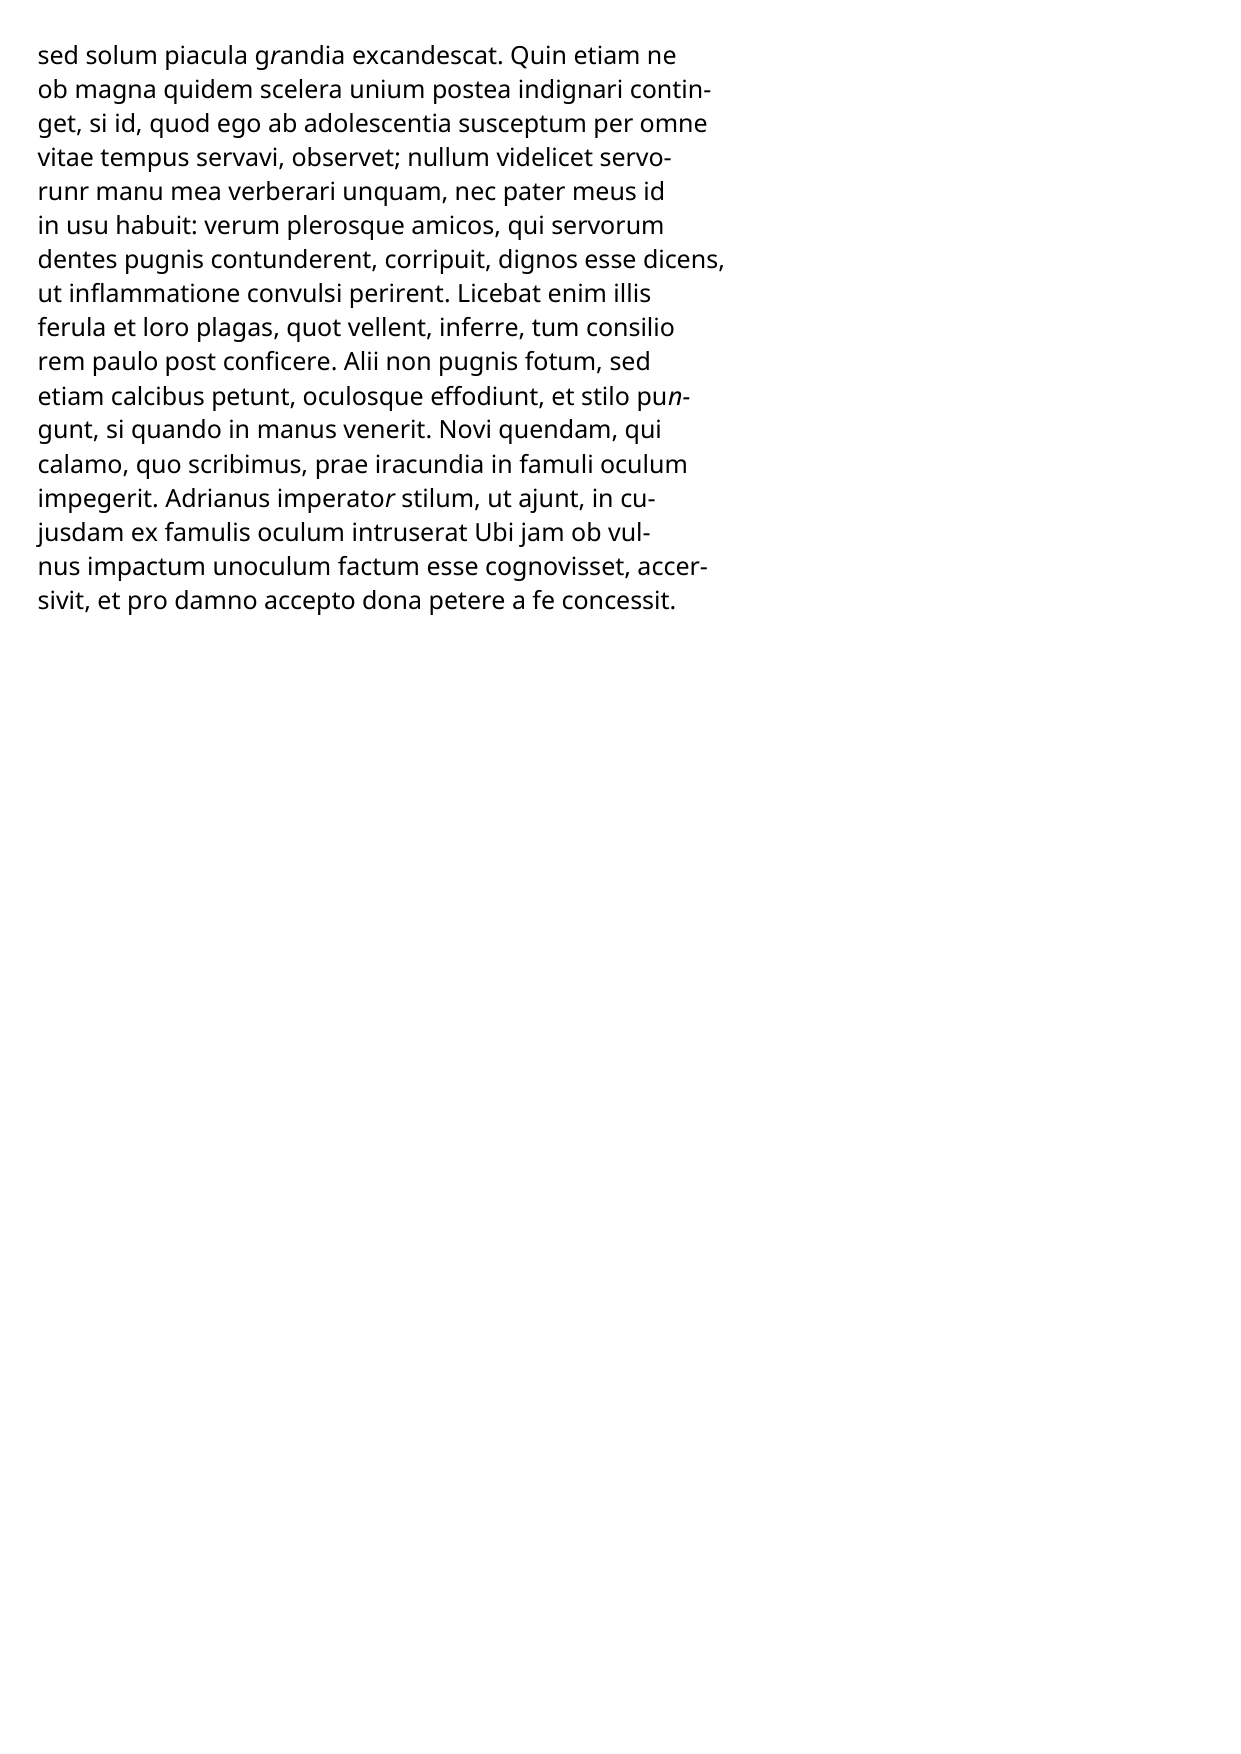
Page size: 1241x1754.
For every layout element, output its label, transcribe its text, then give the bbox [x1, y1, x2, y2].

text sed solum piacula grandia excandescat. Quin etiam ne ob magna quidem scelera unium postea indignari contin- get, si id, quod ego ab adolescentia susceptum per omne vitae tempus servavi, observet; nullum videlicet servo- runr manu mea verberari unquam, nec pater meus id in usu habuit: verum plerosque amicos, qui servorum dentes pugnis contunderent, corripuit, dignos esse dicens, ut inflammatione convulsi perirent. Licebat enim illis ferula et loro plagas, quot vellent, inferre, tum consilio rem paulo post conficere. Alii non pugnis fotum, sed etiam calcibus petunt, oculosque effodiunt, et stilo pun- gunt, si quando in manus venerit. Novi quendam, qui calamo, quo scribimus, prae iracundia in famuli oculum impegerit. Adrianus imperator stilum, ut ajunt, in cu- jusdam ex famulis oculum intruserat Ubi jam ob vul- nus impactum unoculum factum esse cognovisset, accer- sivit, et pro damno accepto dona petere a fe concessit. [37, 37, 1203, 617]
